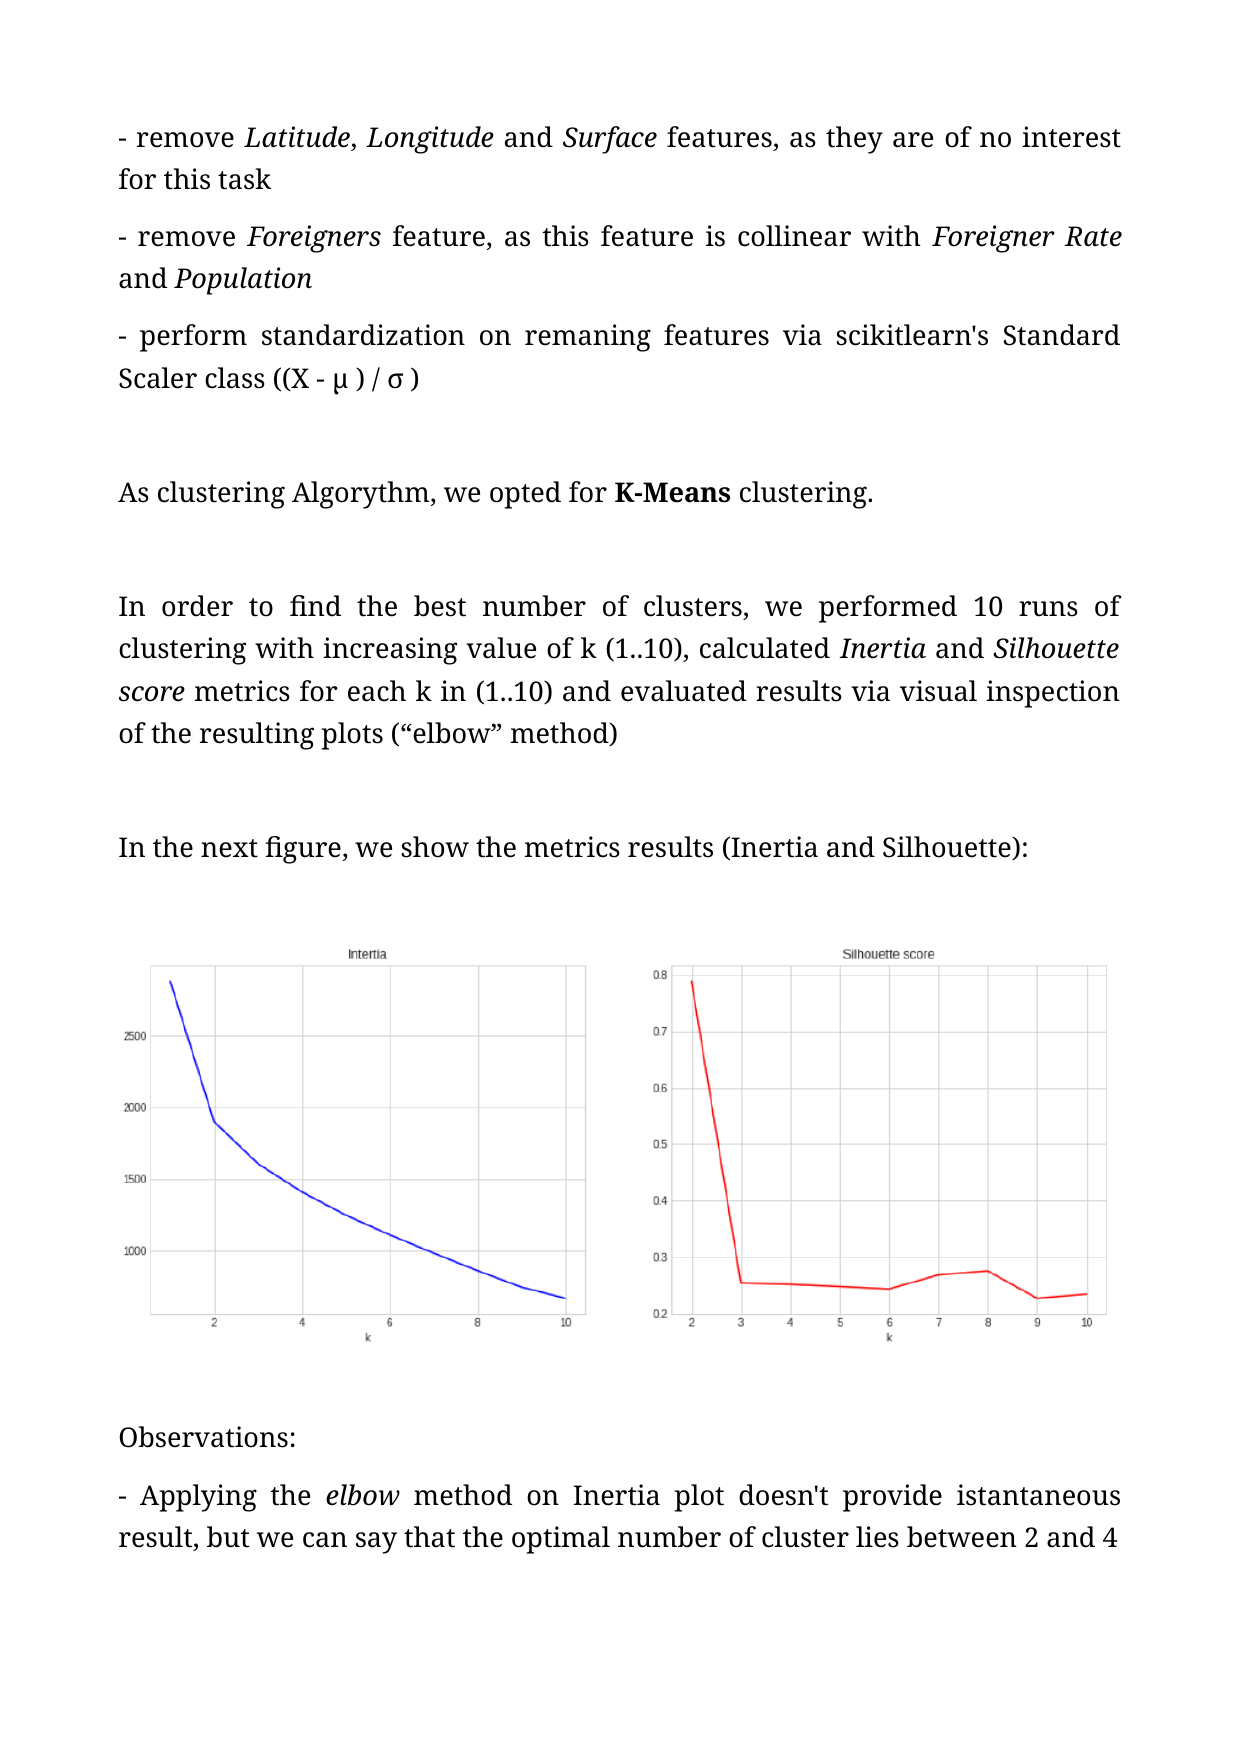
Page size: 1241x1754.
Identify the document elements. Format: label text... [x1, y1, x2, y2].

picture [118, 942, 1123, 1357]
text - Applying the elbow method on Inertia plot doesn't provide istantaneous result, but we can say that the optimal number of cluster lies between 2 and 4 [118, 1476, 1122, 1555]
text - remove Foreigners feature, as this feature is collinear with Foreigner Rate and Population [118, 217, 1122, 297]
text In order to find the best number of clusters, we performed 10 runs of clustering with increasing value of k (1..10), calculated Inertia and Silhouette score metrics for each k in (1..10) and evaluated results via visual inspection of the resulting plots (“elbow” method) [118, 587, 1122, 751]
text - remove Latitude, Longitude and Surface features, as they are of no interest for this task [118, 118, 1122, 197]
text In the next figure, we show the metrics results (Inertia and Silhouette): [118, 828, 1122, 865]
text Observations: [118, 1419, 1122, 1456]
text As clustering Algorythm, we opted for K-Means clustering. [118, 473, 1122, 510]
text - perform standardization on remaning features via scikitlearn's Standard Scaler class ((X - µ ) / σ ) [118, 317, 1122, 396]
